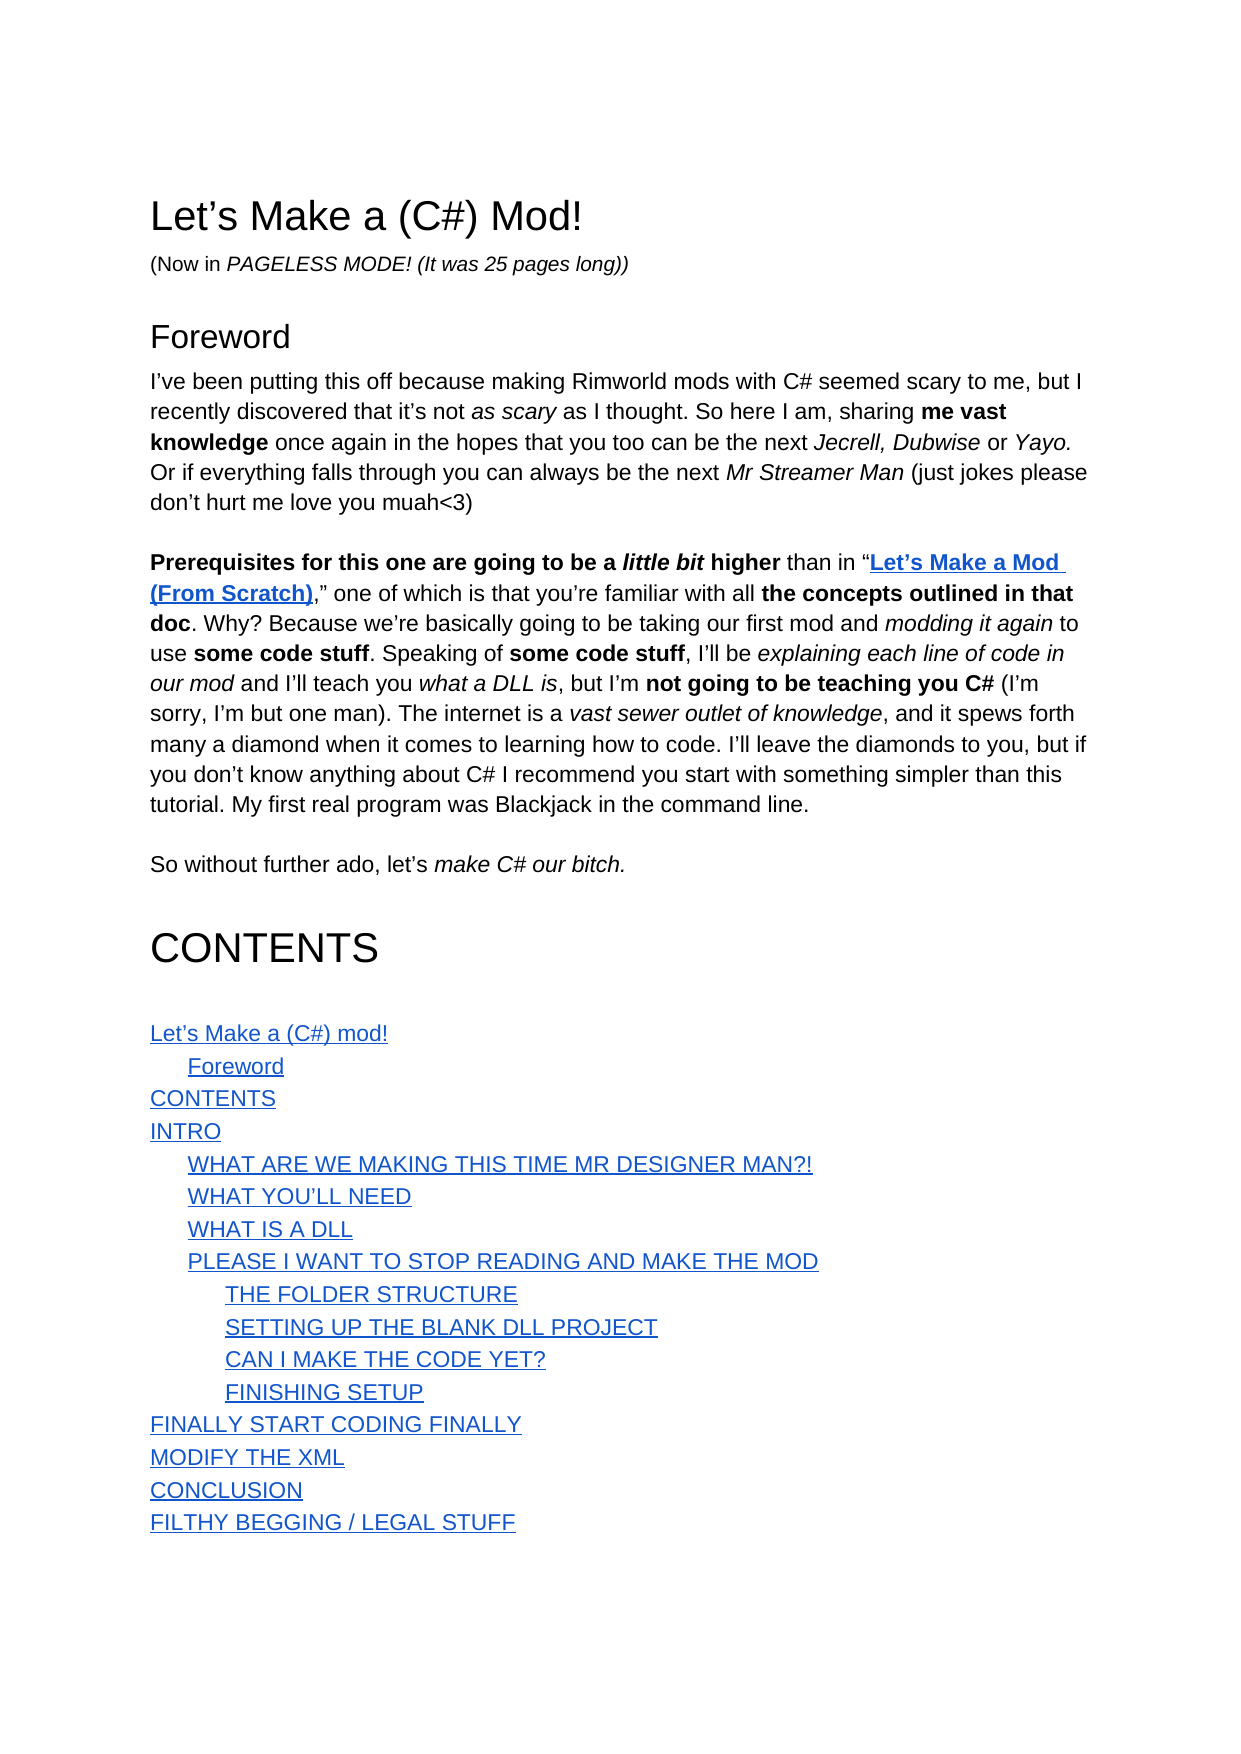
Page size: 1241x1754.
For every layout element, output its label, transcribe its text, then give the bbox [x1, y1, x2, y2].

text WHAT YOU’LL NEED [187, 1183, 1090, 1209]
text CAN I MAKE THE CODE YET? [225, 1346, 1090, 1372]
text FILTHY BEGGING / LEGAL STUFF [150, 1509, 1090, 1536]
text INTRO [150, 1118, 1090, 1144]
text WHAT ARE WE MAKING THIS TIME MR DESIGNER MAN?! [187, 1151, 1090, 1177]
text WHAT IS A DLL [187, 1216, 1090, 1242]
text FINISHING SETUP [225, 1379, 1090, 1405]
text Let’s Make a (C#) mod! [150, 1020, 1090, 1046]
text Prerequisites for this one are going to be a little bit higher than in “Let’s Make a Mod (From Scratch),” one of which is that you’re familiar with all the concepts outlined in that doc. Why? Because we’re basically going to be taking our first mod and modding it again to use some code stuff. Speaking of some code stuff, I’ll be explaining each line of code in our mod and I’ll teach you what a DLL is, but I’m not going to be teaching you C# (I’m sorry, I’m but one man). The internet is a vast sewer outlet of knowledge, and it spews forth many a diamond when it comes to learning how to code. I’ll leave the diamonds to you, but if you don’t know anything about C# I recommend you start with something simpler than this tutorial. My first real program was Blackjack in the command line. [150, 549, 1090, 817]
subtitle CONTENTS [150, 923, 1090, 971]
text SETTING UP THE BLANK DLL PROJECT [225, 1313, 1090, 1340]
subtitle Let’s Make a (C#) Mod! [150, 192, 1090, 239]
text THE FOLDER STRUCTURE [225, 1281, 1090, 1307]
text MODIFY THE XML [150, 1444, 1090, 1470]
text So without further ado, let’s make C# our bitch. [150, 851, 1090, 878]
text CONCLUSION [150, 1477, 1090, 1503]
text I’ve been putting this off because making Rimworld mods with C# seemed scary to me, but I recently discovered that it’s not as scary as I thought. So here I am, sharing me vast knowledge once again in the hopes that you too can be the next Jecrell, Dubwise or Yayo. Or if everything falls through you can always be the next Mr Streamer Man (just jokes please don’t hurt me love you muah<3) [150, 368, 1090, 515]
text PLEASE I WANT TO STOP READING AND MAKE THE MOD [187, 1248, 1090, 1275]
text (Now in PAGELESS MODE! (It was 25 pages long)) [150, 252, 1090, 276]
subtitle Foreword [150, 317, 1090, 356]
text CONTENTS [150, 1085, 1090, 1112]
text FINALLY START CODING FINALLY [150, 1411, 1090, 1438]
text Foreword [187, 1053, 1090, 1079]
